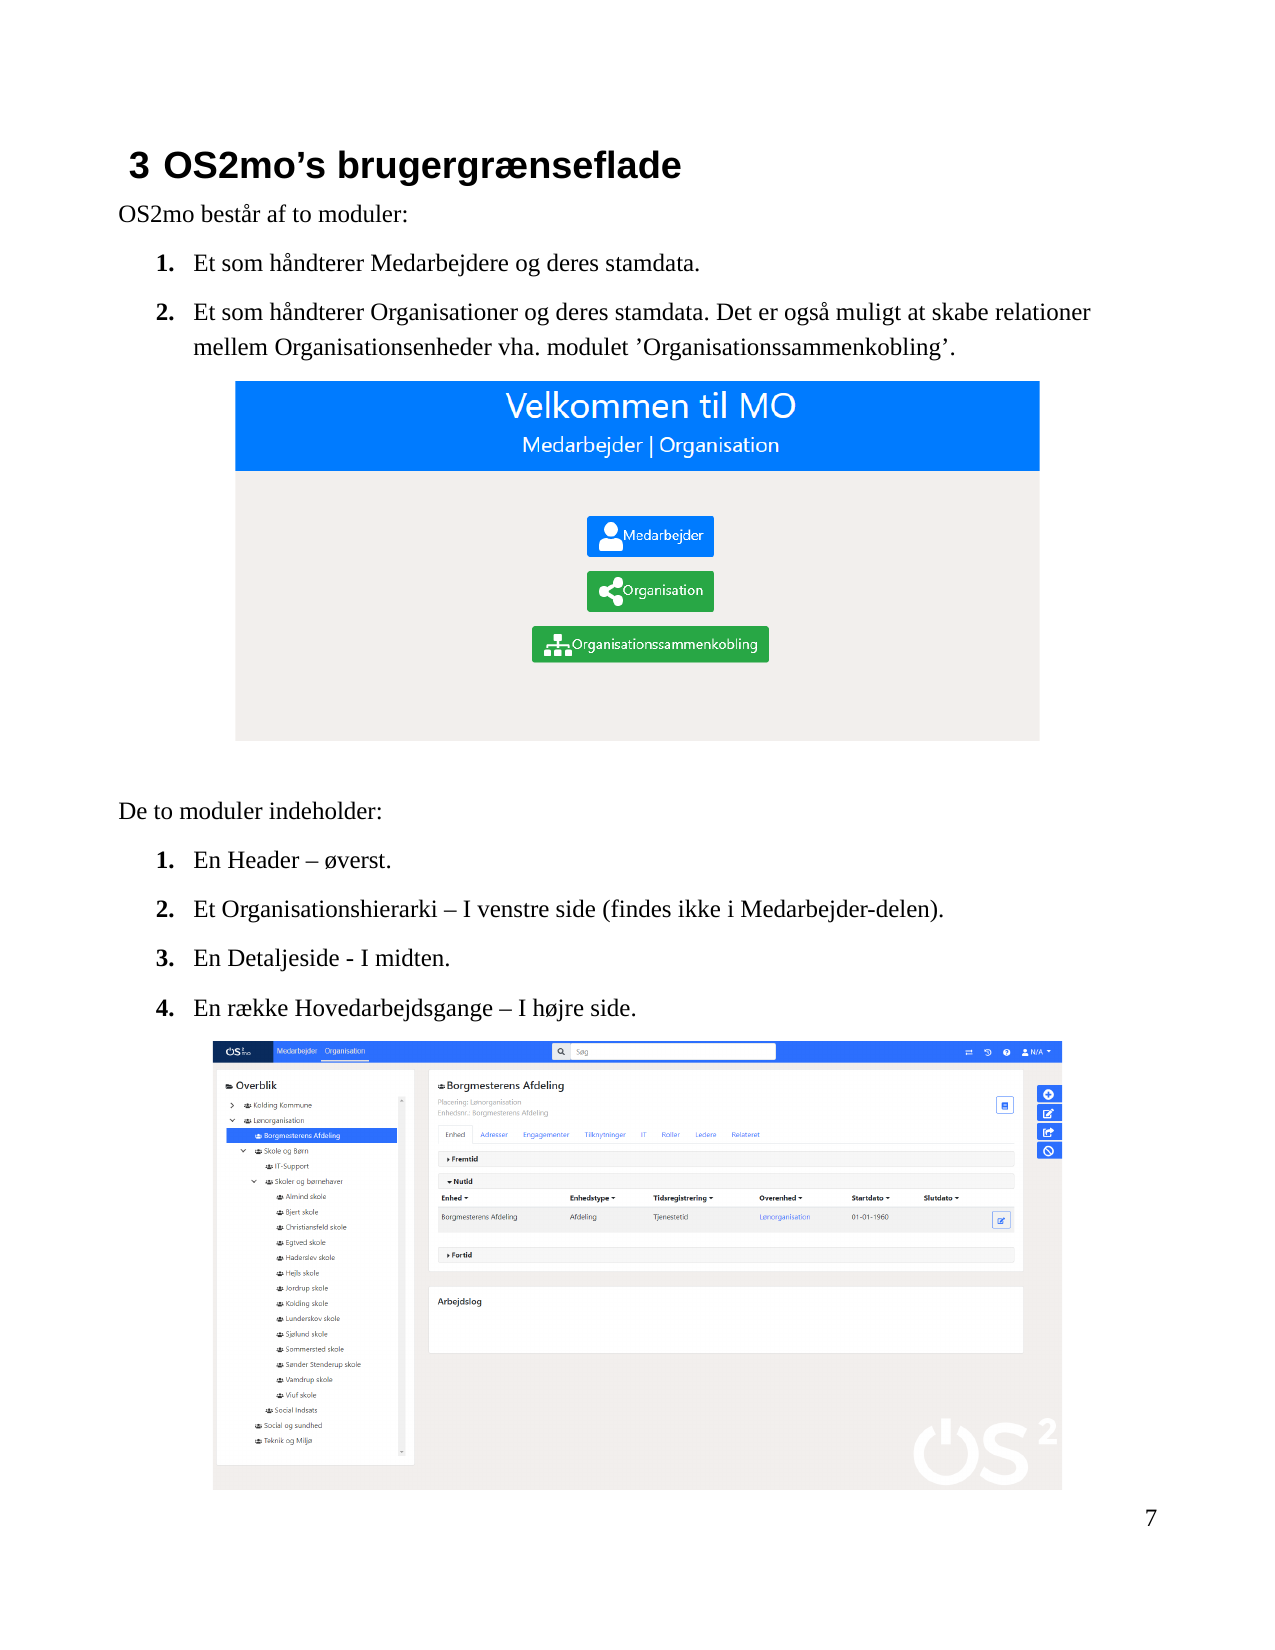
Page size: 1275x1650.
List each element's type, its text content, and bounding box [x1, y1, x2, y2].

text OS2mo består af to moduler: [118, 199, 1157, 228]
list En række Hovedarbejdsgange – I højre side. [156, 993, 1157, 1021]
list En Header – øverst. [156, 845, 1157, 874]
list En Detaljeside - I midten. [156, 943, 1157, 972]
picture [235, 381, 1040, 741]
subtitle OS2mo’s brugergrænseflade [118, 143, 1157, 187]
picture [212, 1041, 1063, 1490]
list Et som håndterer Medarbejdere og deres stamdata. [156, 248, 1157, 277]
list Et Organisationshierarki – I venstre side (findes ikke i Medarbejder-delen). [156, 894, 1157, 923]
text De to moduler indeholder: [118, 796, 1157, 825]
list Et som håndterer Organisationer og deres stamdata. Det er også muligt at skabe relationer mellem Organisationsenheder vha. modulet ’Organisationssammenkobling’. [156, 297, 1157, 361]
